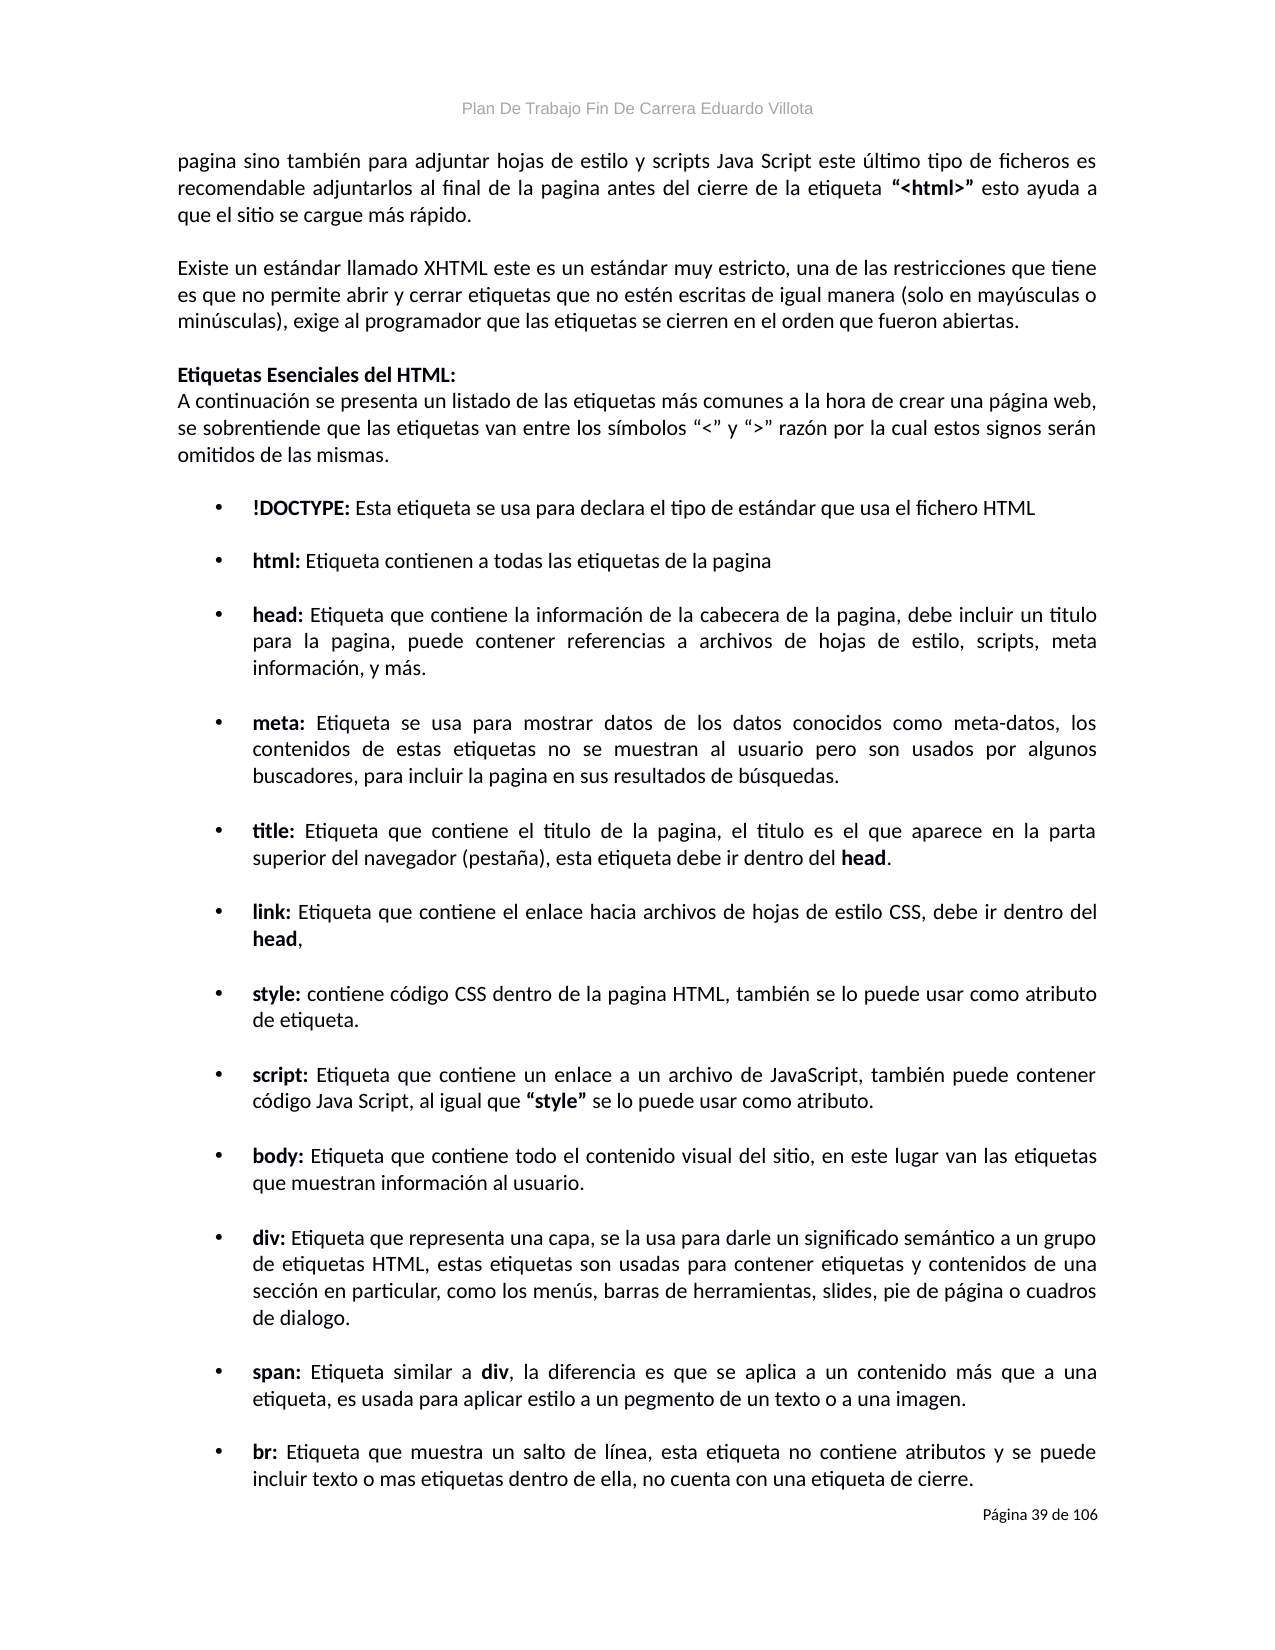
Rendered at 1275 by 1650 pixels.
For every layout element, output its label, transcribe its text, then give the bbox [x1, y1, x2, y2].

text Etiquetas Esenciales del HTML: [177, 361, 1098, 388]
list meta: Etiqueta se usa para mostrar datos de los datos conocidos como meta-datos, los contenidos de estas etiquetas no se muestran al usuario pero son usados por algunos buscadores, para incluir la pagina en sus resultados de búsquedas. [215, 709, 1098, 789]
text Existe un estándar llamado XHTML este es un estándar muy estricto, una de las restricciones que tiene es que no permite abrir y cerrar etiquetas que no estén escritas de igual manera (solo en mayúsculas o minúsculas), exige al programador que las etiquetas se cierren en el orden que fueron abiertas. [177, 254, 1098, 334]
list style: contiene código CSS dentro de la pagina HTML, también se lo puede usar como atributo de etiqueta. [215, 980, 1098, 1033]
list span: Etiqueta similar a div, la diferencia es que se aplica a un contenido más que a una etiqueta, es usada para aplicar estilo a un pegmento de un texto o a una imagen. [215, 1358, 1098, 1412]
list body: Etiqueta que contiene todo el contenido visual del sitio, en este lugar van las etiquetas que muestran información al usuario. [215, 1142, 1098, 1196]
list br: Etiqueta que muestra un salto de línea, esta etiqueta no contiene atributos y se puede incluir texto o mas etiquetas dentro de ella, no cuenta con una etiqueta de cierre. [215, 1438, 1098, 1492]
text pagina sino también para adjuntar hojas de estilo y scripts Java Script este último tipo de ficheros es recomendable adjuntarlos al final de la pagina antes del cierre de la etiqueta “<html>” esto ayuda a que el sitio se cargue más rápido. [177, 148, 1098, 228]
list html: Etiqueta contienen a todas las etiquetas de la pagina [215, 548, 1098, 574]
text A continuación se presenta un listado de las etiquetas más comunes a la hora de crear una página web, se sobrentiende que las etiquetas van entre los símbolos “<” y “>” razón por la cual estos signos serán omitidos de las mismas. [177, 388, 1098, 468]
list script: Etiqueta que contiene un enlace a un archivo de JavaScript, también puede contener código Java Script, al igual que “style” se lo puede usar como atributo. [215, 1061, 1098, 1114]
list link: Etiqueta que contiene el enlace hacia archivos de hojas de estilo CSS, debe ir dentro del head, [215, 898, 1098, 952]
list head: Etiqueta que contiene la información de la cabecera de la pagina, debe incluir un titulo para la pagina, puede contener referencias a archivos de hojas de estilo, scripts, meta información, y más. [215, 601, 1098, 681]
list title: Etiqueta que contiene el titulo de la pagina, el titulo es el que aparece en la parta superior del navegador (pestaña), esta etiqueta debe ir dentro del head. [215, 817, 1098, 870]
list !DOCTYPE: Esta etiqueta se usa para declara el tipo de estándar que usa el fichero HTML [215, 494, 1098, 521]
list div: Etiqueta que representa una capa, se la usa para darle un significado semántico a un grupo de etiquetas HTML, estas etiquetas son usadas para contener etiquetas y contenidos de una sección en particular, como los menús, barras de herramientas, slides, pie de página o cuadros de dialogo. [215, 1224, 1098, 1330]
